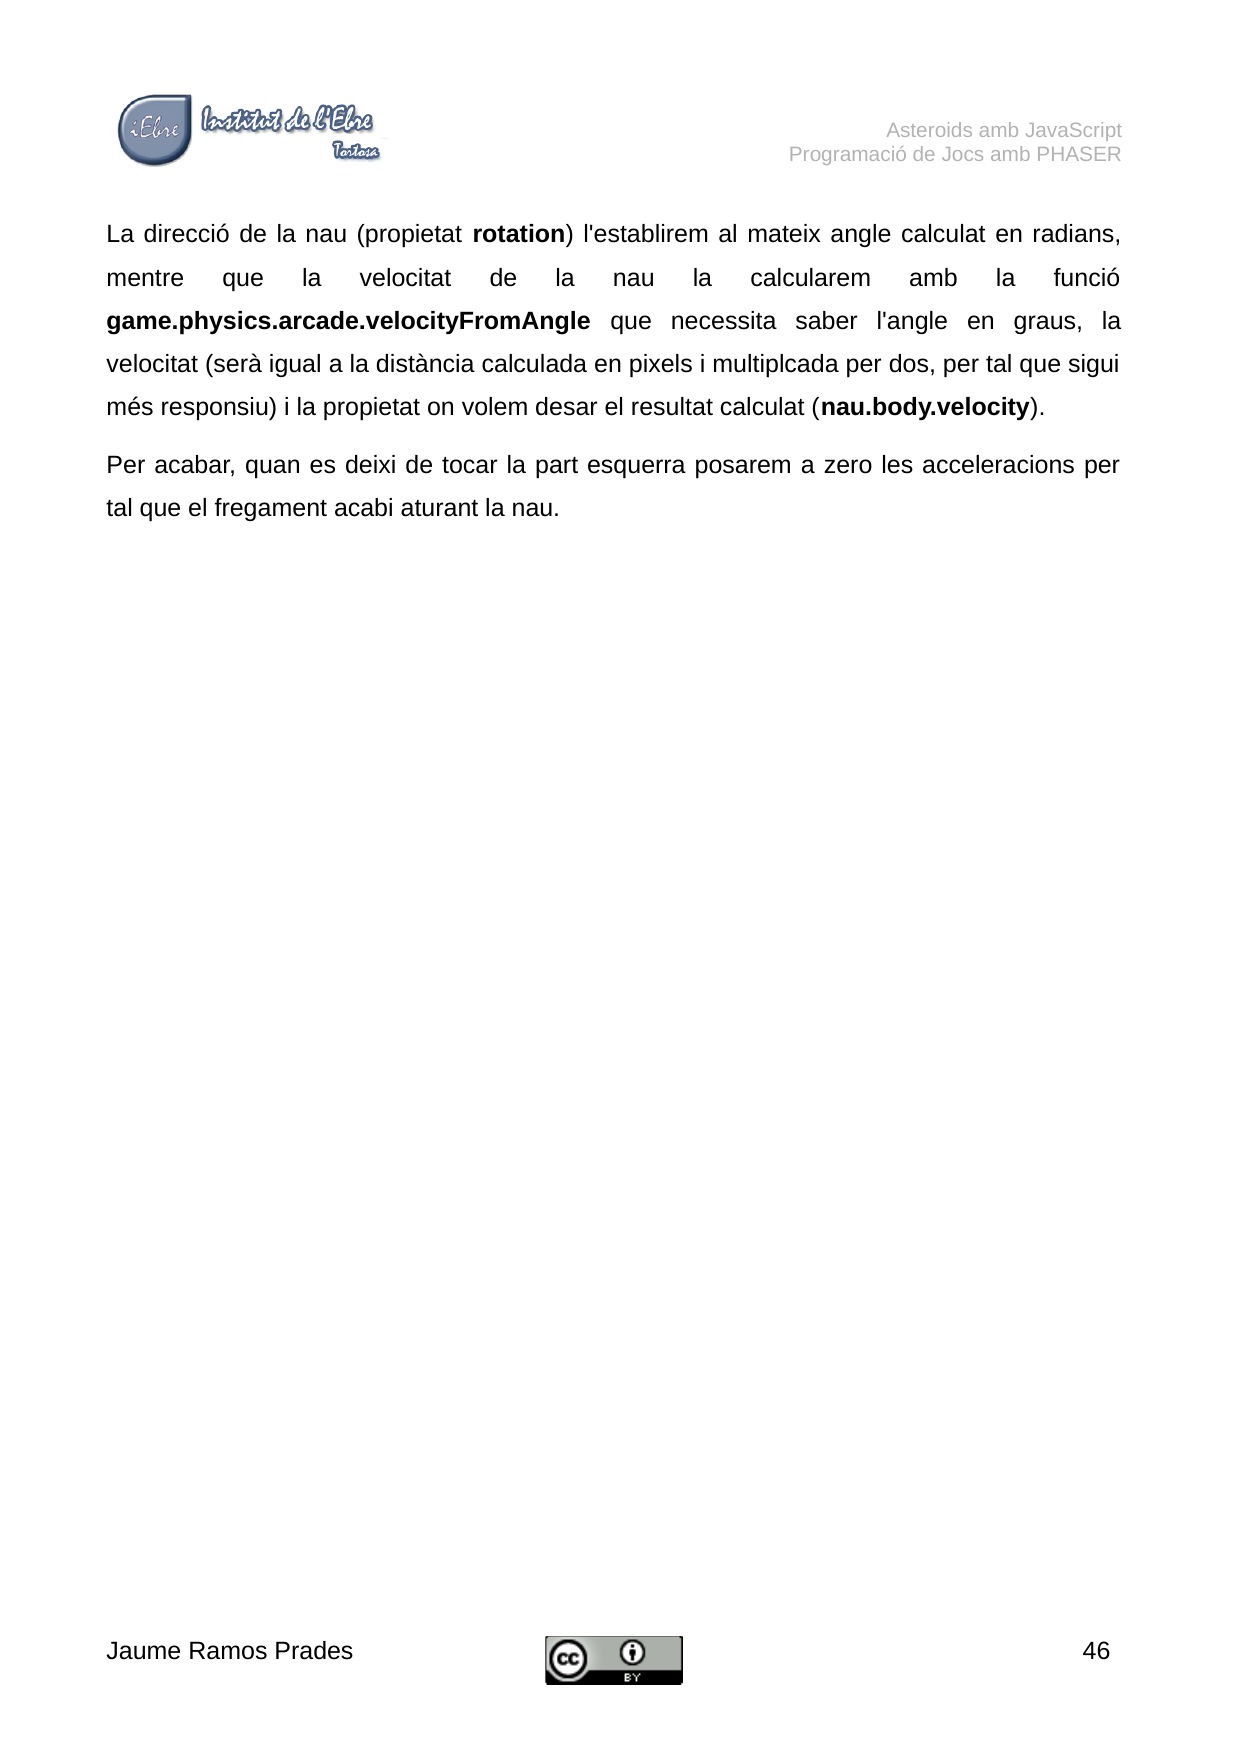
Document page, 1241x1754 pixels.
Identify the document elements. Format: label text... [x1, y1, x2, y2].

picture [545, 1636, 683, 1685]
picture [106, 79, 397, 181]
text La direcció de la nau (propietat rotation) l'establirem al mateix angle calculat en radians, mentre que la velocitat de la nau la calcularem amb la funció game.physics.arcade.velocityFromAngle que necessita saber l'angle en graus, la velocitat (serà igual a la distància calculada en pixels i multiplcada per dos, per tal que sigui més responsiu) i la propietat on volem desar el resultat calculat (nau.body.velocity). [106, 219, 1122, 421]
text Per acabar, quan es deixi de tocar la part esquerra posarem a zero les acceleracions per tal que el fregament acabi aturant la nau. [106, 450, 1122, 522]
